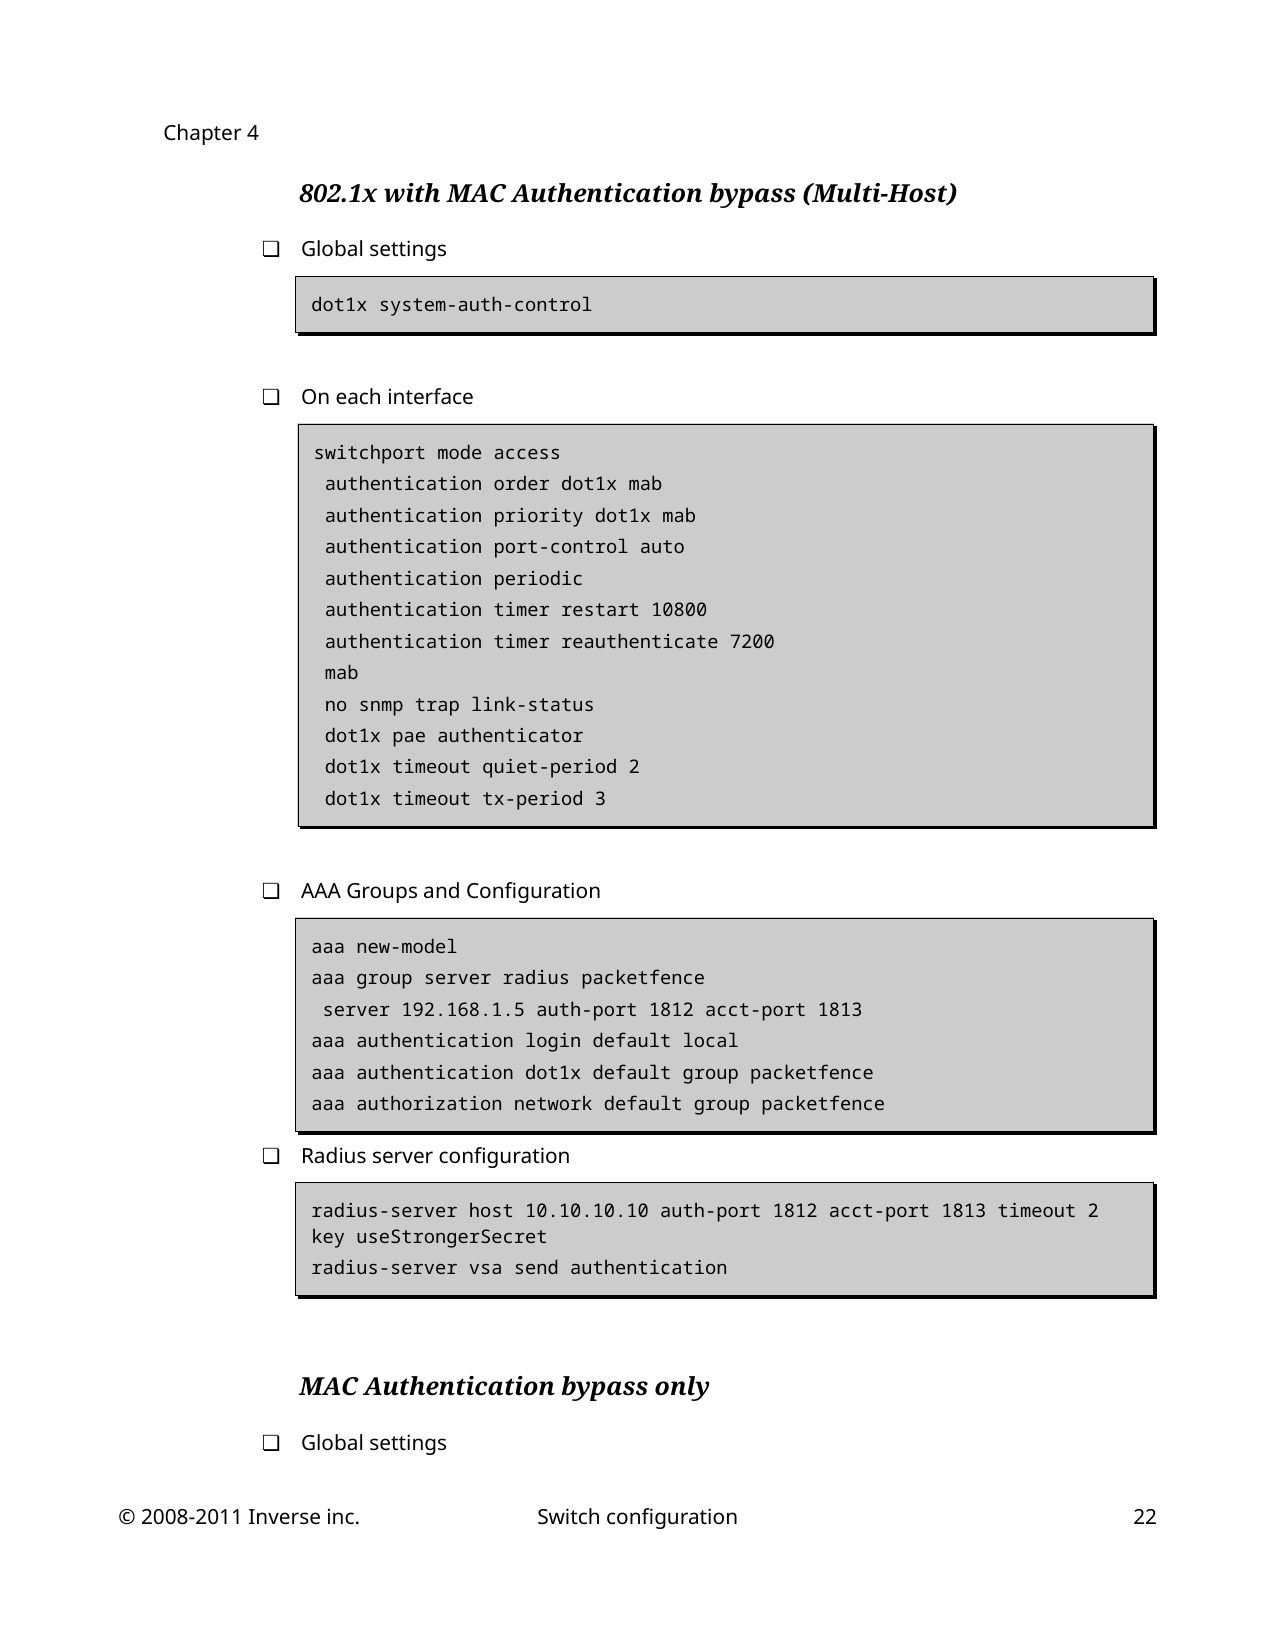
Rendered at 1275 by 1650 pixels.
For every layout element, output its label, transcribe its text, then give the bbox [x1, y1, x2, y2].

text dot1x system-auth-control [296, 277, 1153, 332]
subtitle MAC Authentication bypass only [262, 1369, 1157, 1403]
text no snmp trap link-status [299, 675, 1153, 707]
text dot1x pae authenticator [299, 707, 1153, 738]
text server 192.168.1.5 auth-port 1812 acct-port 1813 [296, 980, 1153, 1012]
text authentication port-control auto [299, 518, 1153, 549]
subtitle 802.1x with MAC Authentication bypass (Multi-Host) [262, 176, 1157, 210]
text radius-server host 10.10.10.10 auth-port 1812 acct-port 1813 timeout 2 key useStrongerSecret [296, 1183, 1153, 1239]
text aaa group server radius packetfence [296, 949, 1153, 980]
text radius-server vsa send authentication [296, 1239, 1153, 1295]
list ❏ Radius server configuration [262, 1141, 1157, 1169]
text dot1x timeout tx-period 3 [299, 769, 1153, 826]
text switchport mode access [299, 425, 1153, 455]
text aaa authorization network default group packetfence [296, 1075, 1153, 1131]
text authentication timer reauthenticate 7200 [299, 612, 1153, 644]
text authentication priority dot1x mab [299, 486, 1153, 518]
text aaa authentication dot1x default group packetfence [296, 1043, 1153, 1075]
text authentication order dot1x mab [299, 455, 1153, 486]
text authentication timer restart 10800 [299, 581, 1153, 612]
list ❏ Global settings [262, 234, 1157, 263]
text dot1x timeout quiet-period 2 [299, 738, 1153, 769]
list ❏ On each interface [262, 382, 1157, 411]
text aaa new-model [296, 919, 1153, 949]
text mab [299, 644, 1153, 675]
text authentication periodic [299, 549, 1153, 581]
text aaa authentication login default local [296, 1012, 1153, 1043]
list ❏ Global settings [262, 1428, 1157, 1456]
list ❏ AAA Groups and Configuration [262, 876, 1157, 905]
